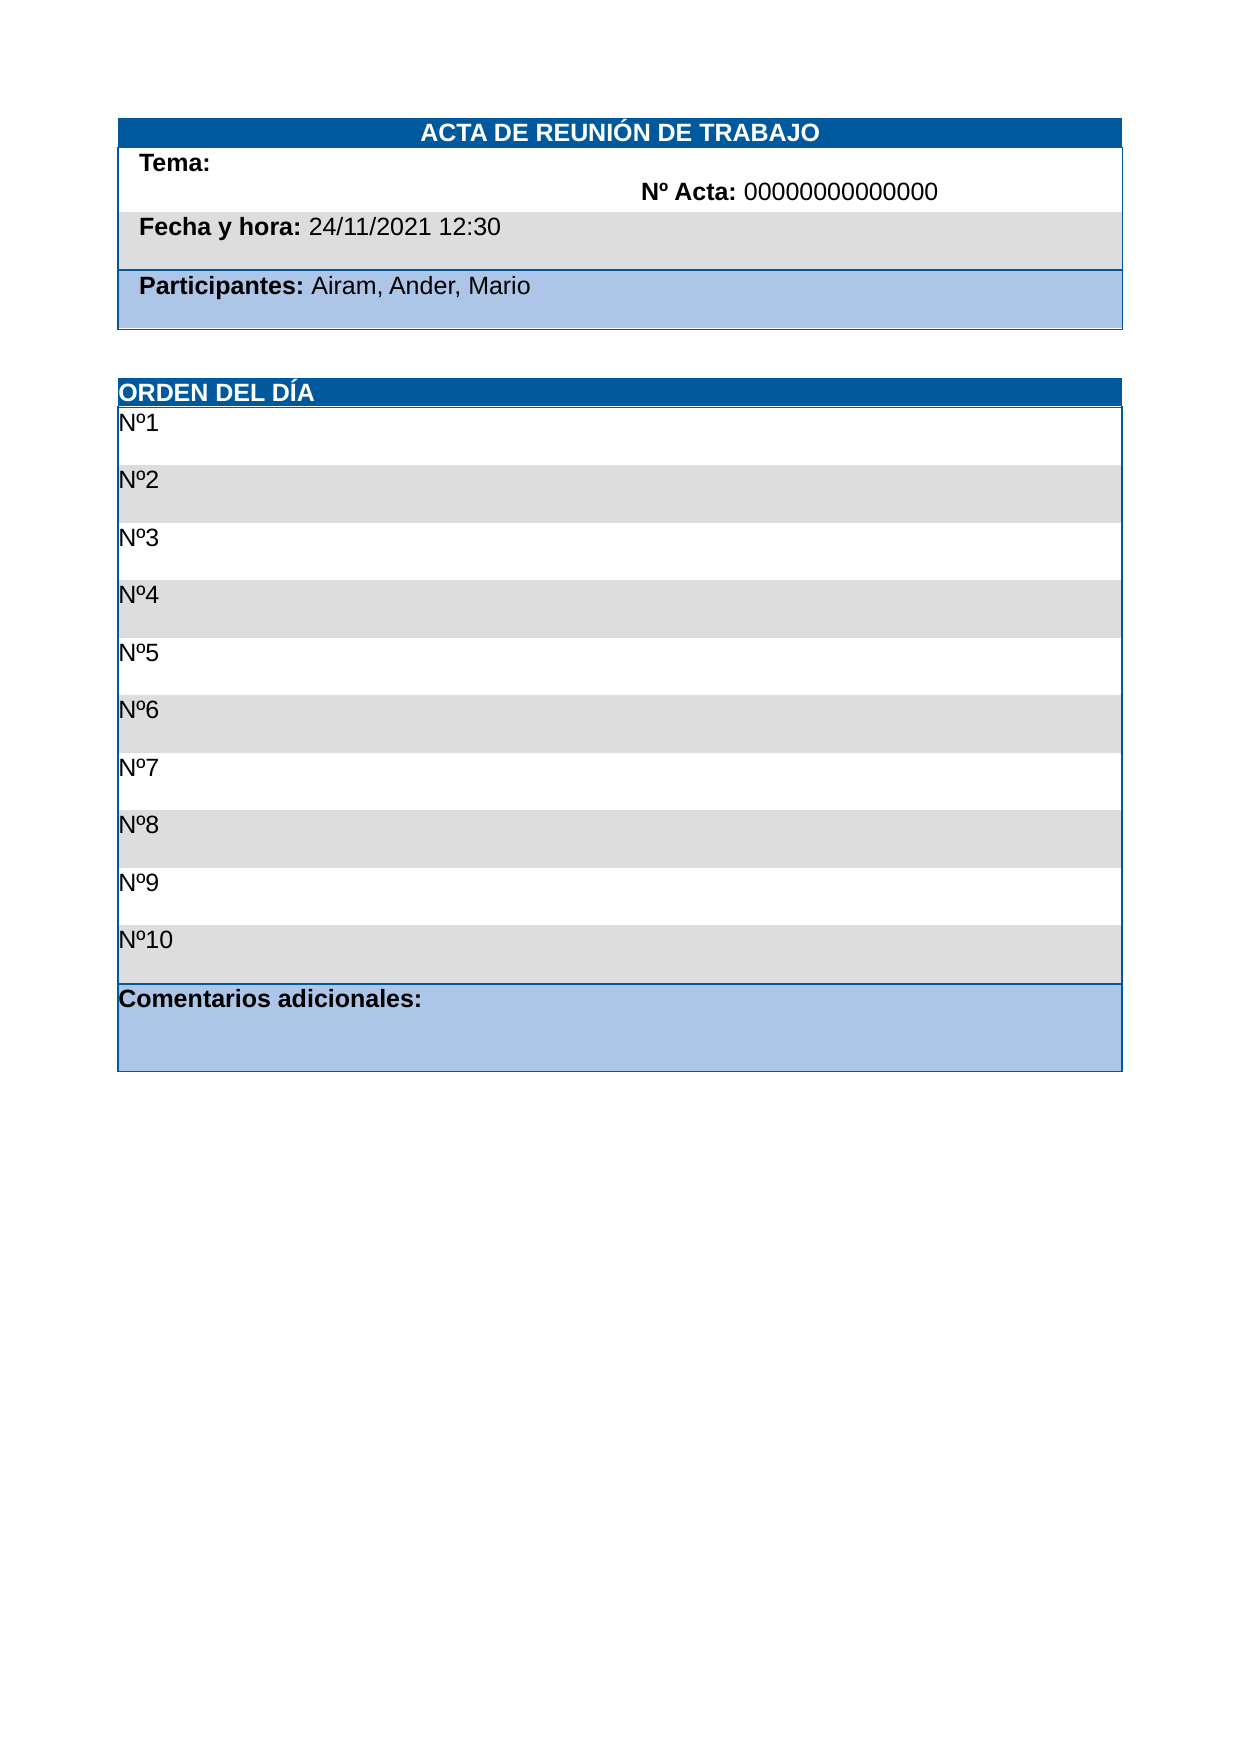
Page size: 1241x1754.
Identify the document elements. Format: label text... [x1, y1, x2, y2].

table_cell Fecha y hora: 24/11/2021 12:30 [119, 212, 620, 269]
table_cell [183, 925, 1121, 983]
table_cell [183, 868, 1121, 925]
table_header ORDEN DEL DÍA [118, 378, 1122, 406]
table_cell Nº5 [119, 638, 183, 695]
table_cell [183, 695, 1121, 753]
table_header ACTA DE REUNIÓN DE TRABAJO [118, 118, 1122, 147]
table_cell [183, 753, 1121, 810]
table_cell [183, 638, 1121, 695]
table_cell [620, 212, 1122, 269]
table_cell [620, 271, 1122, 328]
table_cell [183, 580, 1121, 638]
table_cell Nº8 [119, 810, 183, 868]
table_cell Nº9 [119, 868, 183, 925]
table_cell Nº10 [119, 925, 183, 983]
table_cell [183, 810, 1121, 868]
table_cell [183, 465, 1121, 523]
table_cell Nº6 [119, 695, 183, 753]
table_cell Nº3 [119, 523, 183, 580]
table_cell [183, 523, 1121, 580]
table_cell Comentarios adicionales: [119, 985, 1121, 1071]
table_cell [183, 408, 1121, 465]
table_cell Nº1 [119, 408, 183, 465]
table_cell Tema: [119, 148, 620, 212]
table_cell Nº2 [119, 465, 183, 523]
table_cell Nº Acta: 00000000000000 [620, 148, 1122, 212]
table_cell Nº4 [119, 580, 183, 638]
table_cell Nº7 [119, 753, 183, 810]
table_cell Participantes: Airam, Ander, Mario [119, 271, 620, 328]
